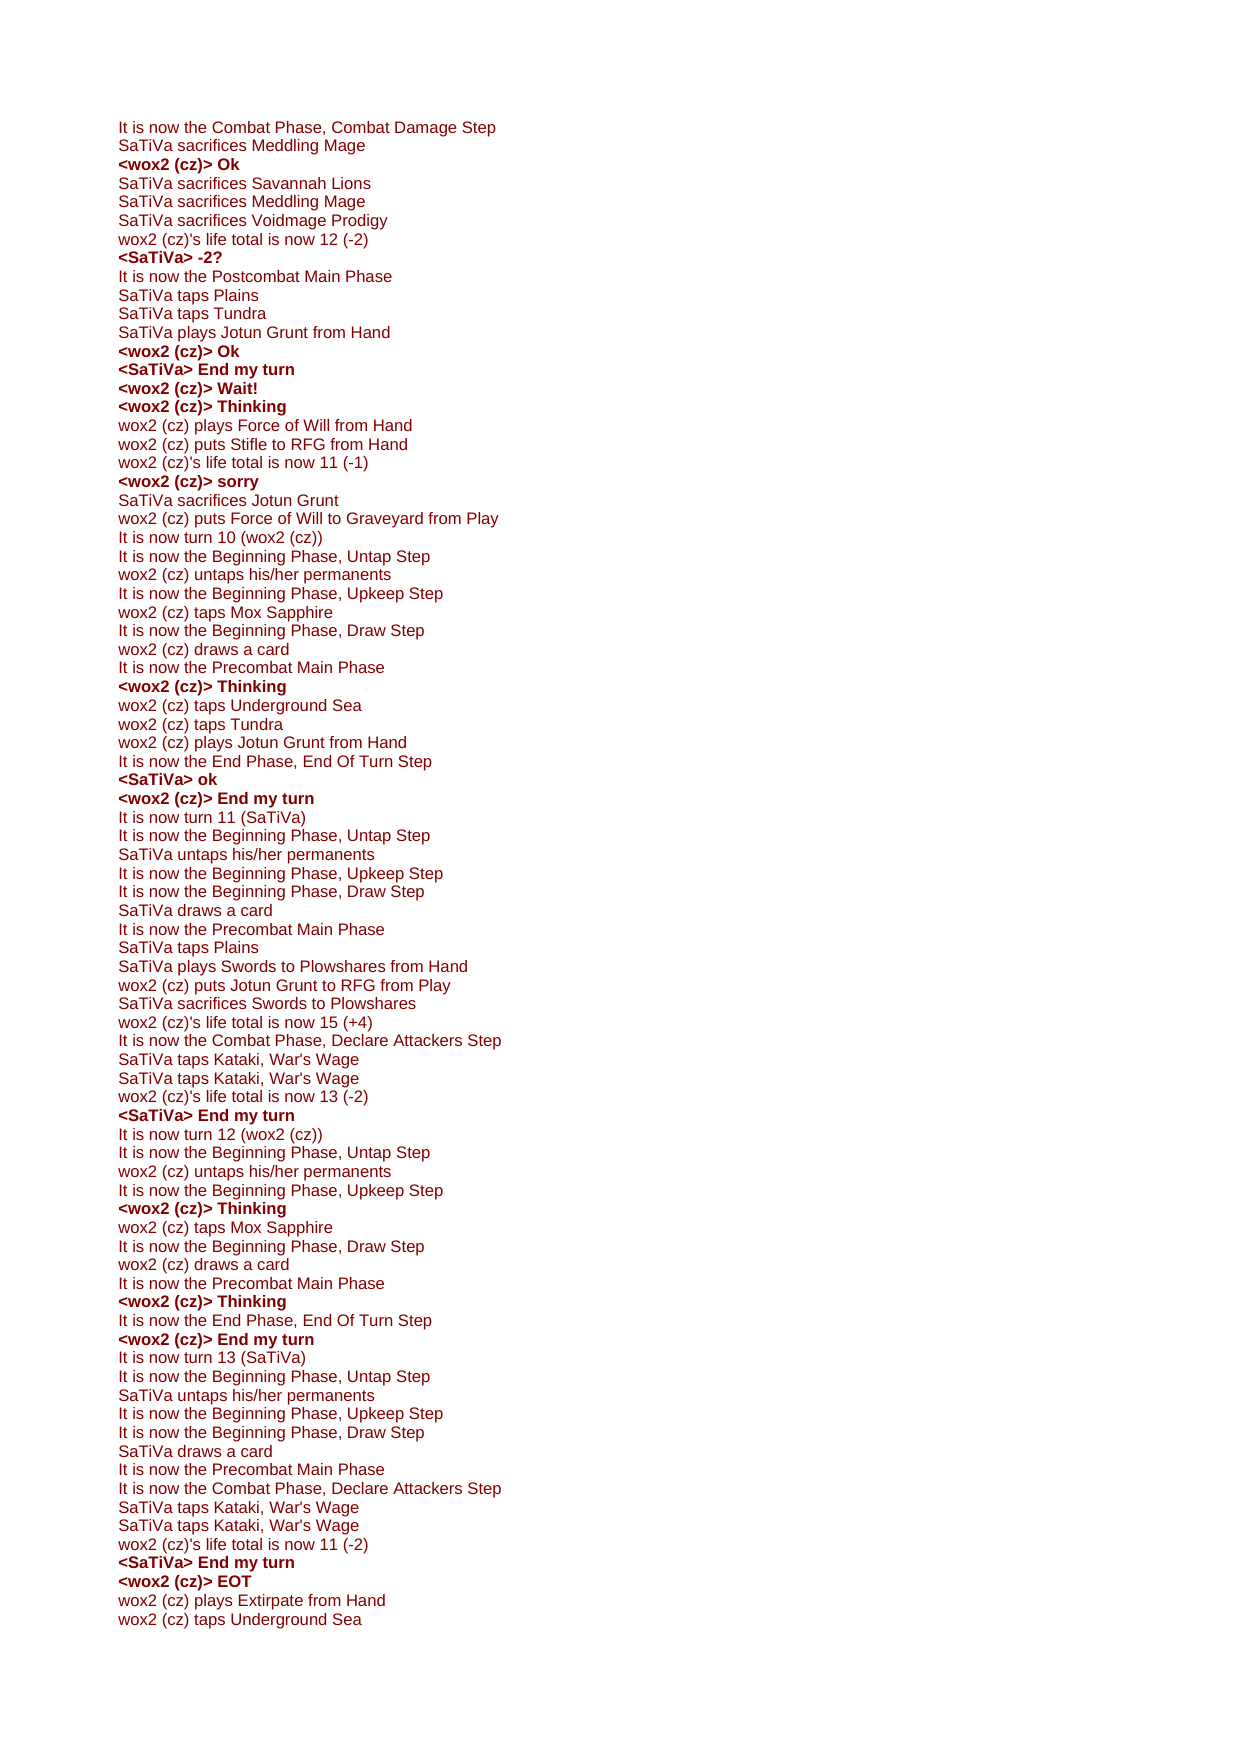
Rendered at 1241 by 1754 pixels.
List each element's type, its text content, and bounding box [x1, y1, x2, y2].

text SaTiVa sacrifices Meddling Mage [118, 137, 1122, 155]
text It is now turn 11 (SaTiVa) [118, 808, 1122, 827]
text wox2 (cz) draws a card [118, 640, 1122, 659]
text SaTiVa sacrifices Jotun Grunt [118, 491, 1122, 510]
text wox2 (cz) taps Tundra [118, 715, 1122, 733]
text SaTiVa draws a card [118, 901, 1122, 920]
text SaTiVa taps Kataki, War's Wage [118, 1050, 1122, 1069]
text wox2 (cz)'s life total is now 12 (-2) [118, 230, 1122, 249]
text SaTiVa sacrifices Swords to Plowshares [118, 994, 1122, 1013]
text SaTiVa plays Jotun Grunt from Hand [118, 323, 1122, 342]
text It is now the Beginning Phase, Draw Step [118, 1237, 1122, 1256]
text wox2 (cz) plays Jotun Grunt from Hand [118, 733, 1122, 752]
text wox2 (cz) puts Force of Will to Graveyard from Play [118, 510, 1122, 528]
text It is now turn 13 (SaTiVa) [118, 1349, 1122, 1367]
text <wox2 (cz)> Thinking [118, 398, 1122, 416]
text It is now the Beginning Phase, Untap Step [118, 1367, 1122, 1386]
text wox2 (cz) draws a card [118, 1256, 1122, 1274]
text SaTiVa taps Kataki, War's Wage [118, 1517, 1122, 1535]
text <SaTiVa> -2? [118, 249, 1122, 267]
text It is now the Beginning Phase, Untap Step [118, 1144, 1122, 1162]
text SaTiVa taps Kataki, War's Wage [118, 1498, 1122, 1517]
text SaTiVa untaps his/her permanents [118, 1386, 1122, 1405]
text It is now the Beginning Phase, Upkeep Step [118, 1181, 1122, 1199]
text It is now the Beginning Phase, Draw Step [118, 622, 1122, 640]
text <SaTiVa> ok [118, 771, 1122, 789]
text <wox2 (cz)> Ok [118, 155, 1122, 174]
text wox2 (cz)'s life total is now 13 (-2) [118, 1088, 1122, 1106]
text It is now the Beginning Phase, Upkeep Step [118, 584, 1122, 603]
text wox2 (cz) untaps his/her permanents [118, 1162, 1122, 1181]
text <SaTiVa> End my turn [118, 1554, 1122, 1572]
text It is now the Beginning Phase, Draw Step [118, 883, 1122, 901]
text <wox2 (cz)> Wait! [118, 379, 1122, 398]
text <wox2 (cz)> End my turn [118, 1330, 1122, 1349]
text <SaTiVa> End my turn [118, 1106, 1122, 1125]
text SaTiVa untaps his/her permanents [118, 845, 1122, 864]
text <wox2 (cz)> End my turn [118, 789, 1122, 808]
text wox2 (cz) taps Mox Sapphire [118, 603, 1122, 622]
text It is now the Beginning Phase, Untap Step [118, 827, 1122, 845]
text SaTiVa taps Tundra [118, 304, 1122, 323]
text It is now the Combat Phase, Declare Attackers Step [118, 1479, 1122, 1498]
text SaTiVa taps Plains [118, 938, 1122, 957]
text It is now the Precombat Main Phase [118, 1461, 1122, 1479]
text <wox2 (cz)> Ok [118, 342, 1122, 361]
text It is now the End Phase, End Of Turn Step [118, 752, 1122, 771]
text wox2 (cz) taps Underground Sea [118, 1610, 1122, 1628]
text SaTiVa taps Kataki, War's Wage [118, 1069, 1122, 1088]
text wox2 (cz) puts Jotun Grunt to RFG from Play [118, 976, 1122, 994]
text wox2 (cz) taps Mox Sapphire [118, 1218, 1122, 1237]
text It is now the Beginning Phase, Upkeep Step [118, 1405, 1122, 1423]
text <wox2 (cz)> Thinking [118, 677, 1122, 696]
text It is now the Precombat Main Phase [118, 659, 1122, 677]
text It is now the Combat Phase, Combat Damage Step [118, 118, 1122, 137]
text wox2 (cz) plays Force of Will from Hand [118, 416, 1122, 435]
text It is now the Beginning Phase, Draw Step [118, 1423, 1122, 1442]
text SaTiVa sacrifices Meddling Mage [118, 193, 1122, 211]
text SaTiVa plays Swords to Plowshares from Hand [118, 957, 1122, 976]
text wox2 (cz)'s life total is now 15 (+4) [118, 1013, 1122, 1032]
text It is now turn 10 (wox2 (cz)) [118, 528, 1122, 547]
text <wox2 (cz)> EOT [118, 1572, 1122, 1591]
text It is now the Combat Phase, Declare Attackers Step [118, 1032, 1122, 1050]
text <SaTiVa> End my turn [118, 361, 1122, 379]
text It is now the Postcombat Main Phase [118, 267, 1122, 286]
text It is now the Precombat Main Phase [118, 1274, 1122, 1293]
text It is now turn 12 (wox2 (cz)) [118, 1125, 1122, 1144]
text wox2 (cz) puts Stifle to RFG from Hand [118, 435, 1122, 454]
text wox2 (cz) taps Underground Sea [118, 696, 1122, 715]
text SaTiVa draws a card [118, 1442, 1122, 1461]
text It is now the Beginning Phase, Upkeep Step [118, 864, 1122, 883]
text <wox2 (cz)> Thinking [118, 1293, 1122, 1311]
text wox2 (cz) plays Extirpate from Hand [118, 1591, 1122, 1610]
text SaTiVa taps Plains [118, 286, 1122, 304]
text It is now the Precombat Main Phase [118, 920, 1122, 938]
text SaTiVa sacrifices Voidmage Prodigy [118, 211, 1122, 230]
text wox2 (cz)'s life total is now 11 (-2) [118, 1535, 1122, 1554]
text It is now the End Phase, End Of Turn Step [118, 1311, 1122, 1330]
text <wox2 (cz)> sorry [118, 472, 1122, 491]
text wox2 (cz) untaps his/her permanents [118, 566, 1122, 584]
text wox2 (cz)'s life total is now 11 (-1) [118, 454, 1122, 472]
text <wox2 (cz)> Thinking [118, 1199, 1122, 1218]
text SaTiVa sacrifices Savannah Lions [118, 174, 1122, 193]
text It is now the Beginning Phase, Untap Step [118, 547, 1122, 566]
